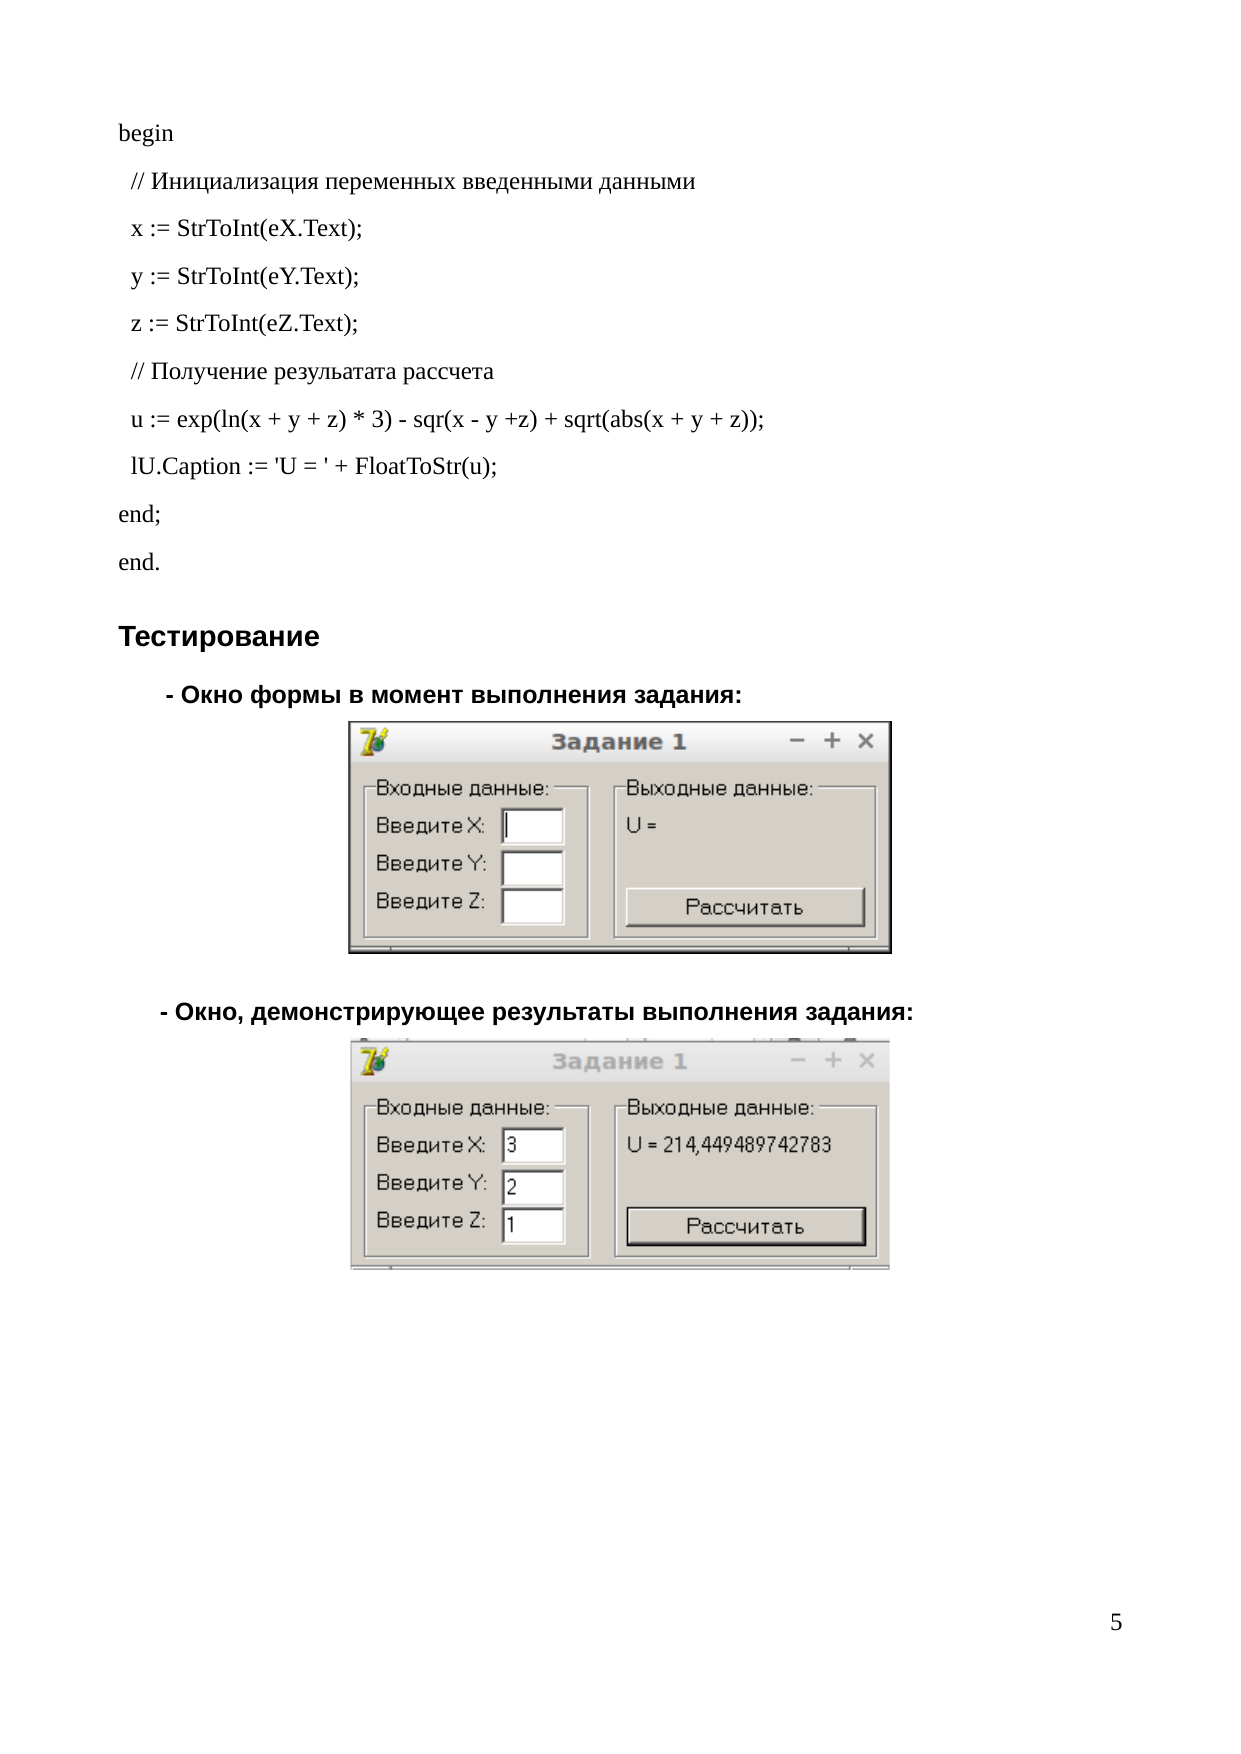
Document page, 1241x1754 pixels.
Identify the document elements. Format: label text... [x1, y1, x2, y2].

text // Получение резульатата рассчета [118, 356, 1122, 385]
picture [350, 1038, 890, 1270]
text u := exp(ln(x + y + z) * 3) - sqr(x - y +z) + sqrt(abs(x + y + z)); [118, 404, 1122, 432]
text end; [118, 499, 1122, 528]
subtitle - Окно, демонстрирующее результаты выполнения задания: [118, 997, 1122, 1026]
subtitle Тестирование [118, 619, 1122, 653]
text end. [118, 547, 1122, 575]
text z := StrToInt(eZ.Text); [118, 308, 1122, 337]
text lU.Caption := 'U = ' + FloatToStr(u); [118, 451, 1122, 480]
text begin [118, 118, 1122, 147]
picture [348, 721, 892, 954]
text // Инициализация переменных введенными данными [118, 166, 1122, 194]
subtitle - Окно формы в момент выполнения задания: [118, 680, 1122, 708]
text y := StrToInt(eY.Text); [118, 261, 1122, 290]
text x := StrToInt(eX.Text); [118, 213, 1122, 242]
